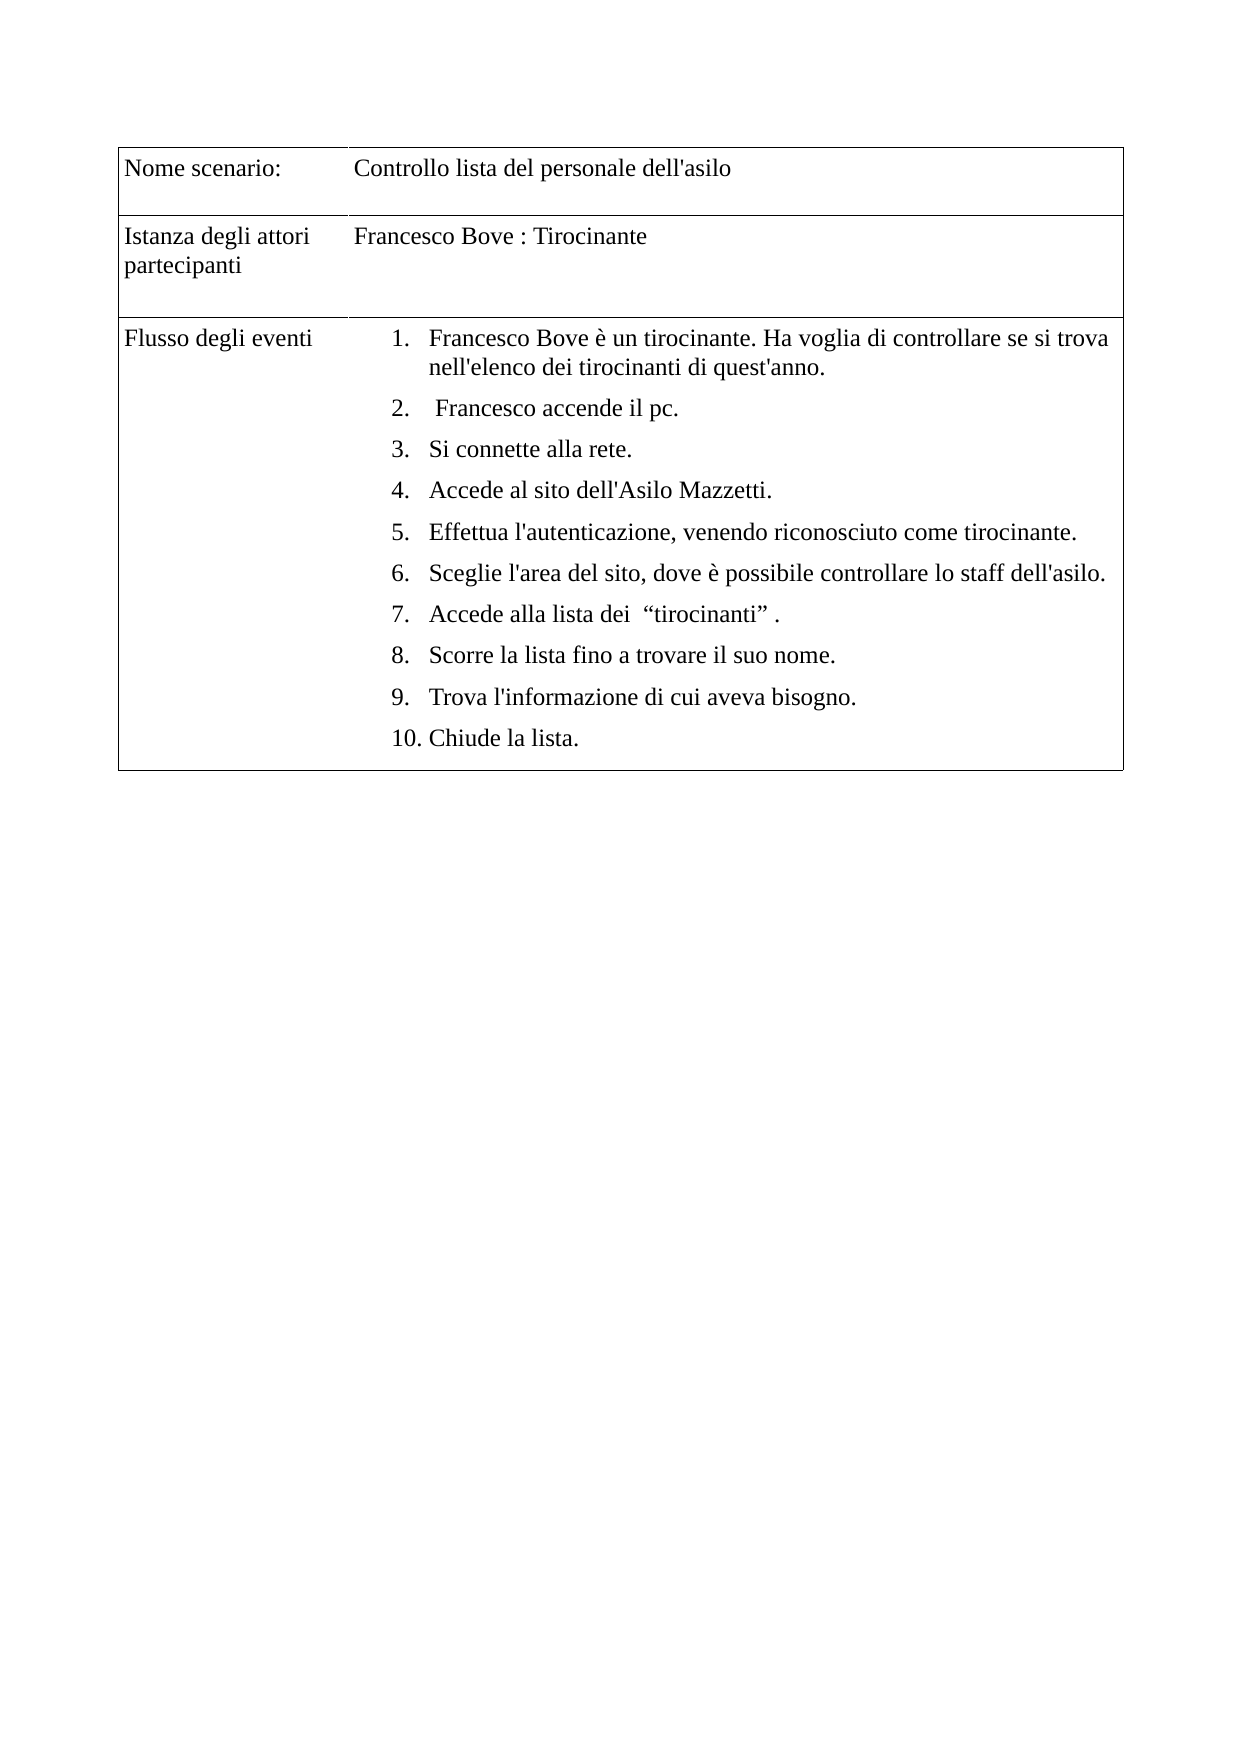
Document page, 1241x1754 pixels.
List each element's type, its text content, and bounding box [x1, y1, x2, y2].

table_header Controllo lista del personale dell'asilo [349, 148, 1123, 215]
table_cell Francesco Bove è un tirocinante. Ha voglia di controllare se si trova nell'elenco dei tirocinanti di quest'anno. Francesco accende il pc. Si connette alla rete. Accede al sito dell'Asilo Mazzetti. Effettua l'autenticazione, venendo riconosciuto come tirocinante. Sceglie l'area del sito, dove è possibile controllare lo staff dell'asilo. Accede alla lista dei “tirocinanti” . Scorre la lista fino a trovare il suo nome. Trova l'informazione di cui aveva bisogno. Chiude la lista. [349, 318, 1123, 770]
table_cell Istanza degli attori partecipanti [119, 216, 348, 317]
table_cell Francesco Bove : Tirocinante [349, 216, 1123, 317]
table_header Nome scenario: [119, 148, 348, 215]
table_cell Flusso degli eventi [119, 318, 348, 770]
